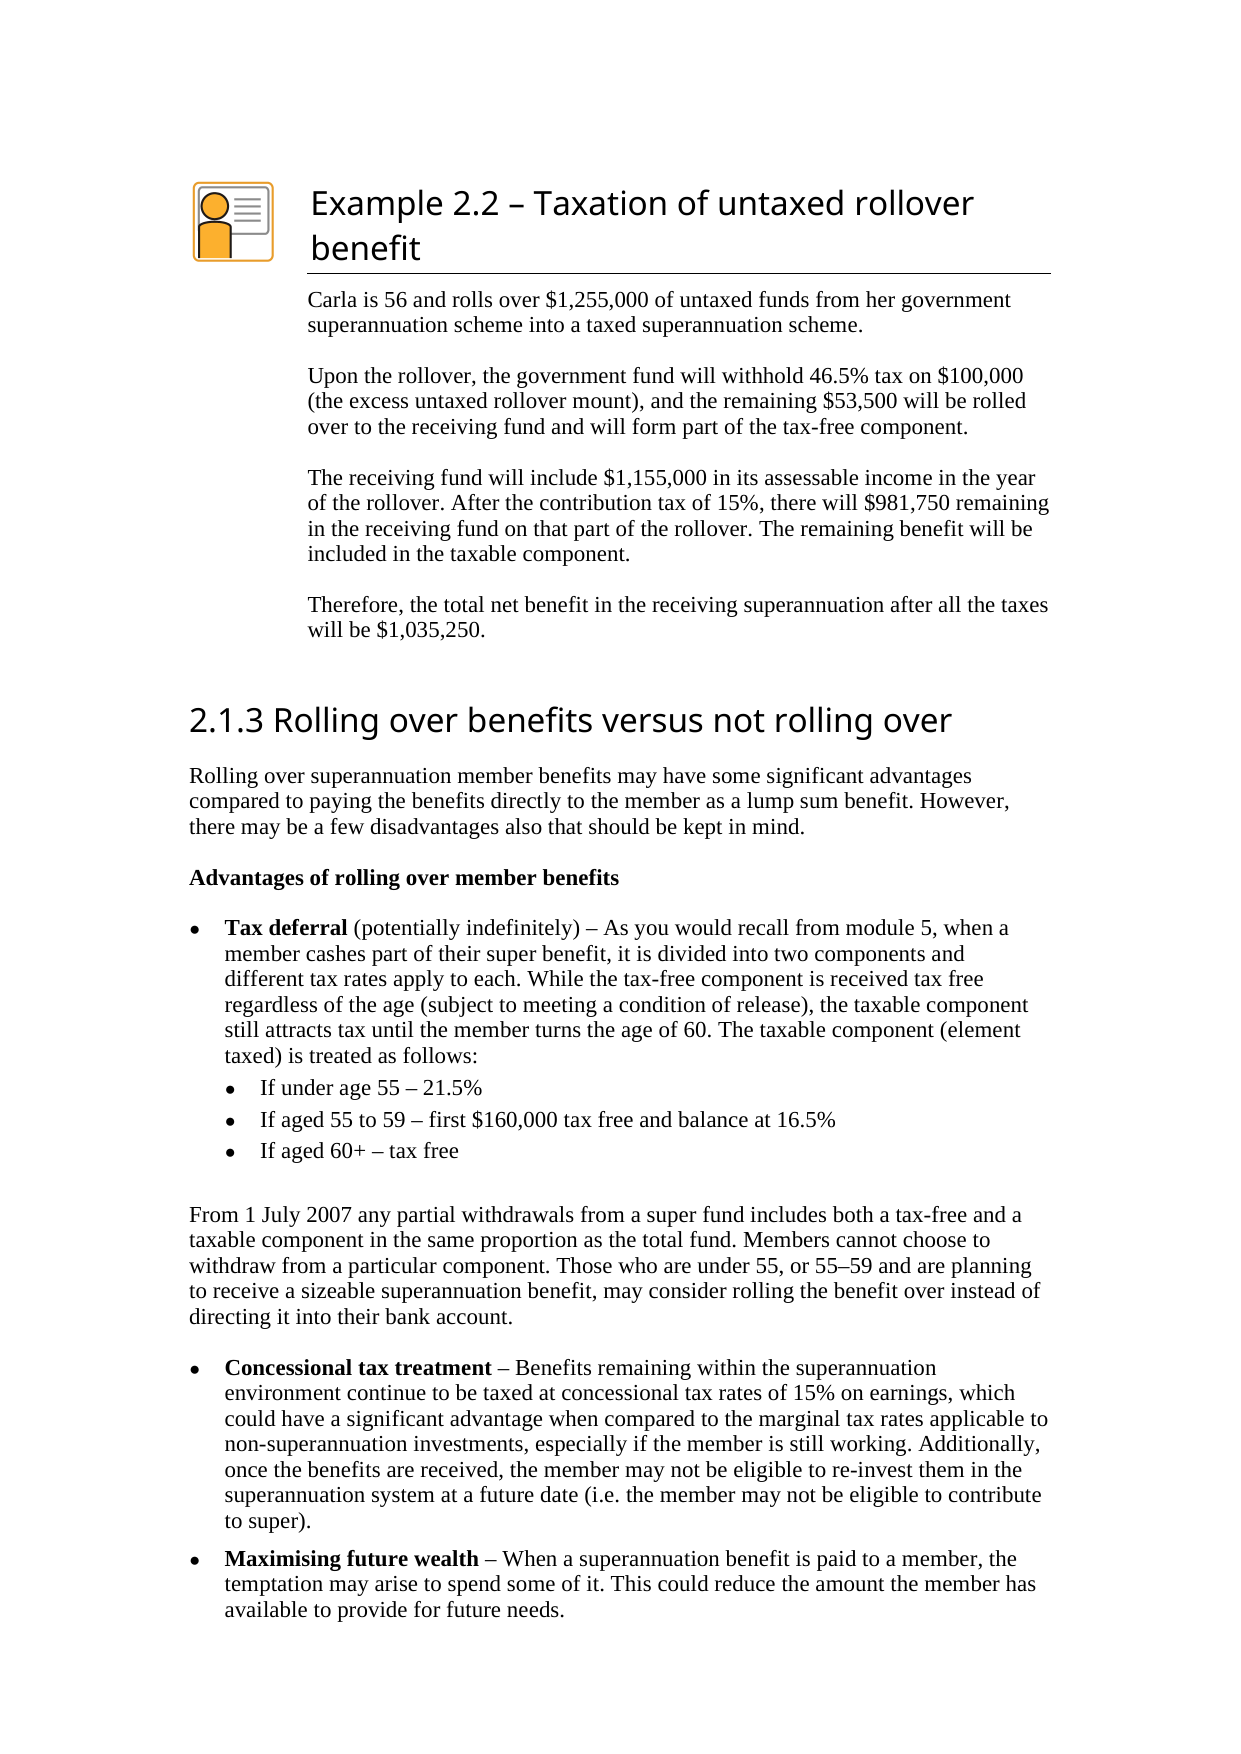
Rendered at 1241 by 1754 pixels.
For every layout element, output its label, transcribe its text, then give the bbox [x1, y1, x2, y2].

table_header Carla is 56 and rolls over $1,255,000 of untaxed funds from her government superannuation scheme into a taxed superannuation scheme. Upon the rollover, the government fund will withhold 46.5% tax on $100,000 (the excess untaxed rollover mount), and the remaining $53,500 will be rolled over to the receiving fund and will form part of the tax-free component. The receiving fund will include $1,155,000 in its assessable income in the year of the rollover. After the contribution tax of 15%, there will $981,750 remaining in the receiving fund on that part of the rollover. The remaining benefit will be included in the taxable component. Therefore, the total net benefit in the receiving superannuation after all the taxes will be $1,035,250. [307, 274, 1051, 643]
list Maximising future wealth – When a superannuation benefit is paid to a member, the temptation may arise to spend some of it. This could reduce the amount the member has available to provide for future needs. [189, 1546, 1051, 1622]
text Advantages of rolling over member benefits [189, 864, 1051, 890]
text From 1 July 2007 any partial withdrawals from a super fund includes both a tax-free and a taxable component in the same proportion as the total fund. Members cannot choose to withdraw from a particular component. Those who are under 55, or 55–59 and are planning to receive a sizeable superannuation benefit, may consider rolling the benefit over instead of directing it into their bank account. [189, 1202, 1051, 1329]
list Tax deferral (potentially indefinitely) – As you would recall from module 5, when a member cashes part of their super benefit, it is divided into two components and different tax rates apply to each. While the tax-free component is received tax free regardless of the age (subject to meeting a condition of release), the taxable component still attracts tax until the member turns the age of 60. The taxable component (element taxed) is treated as follows: [189, 915, 1051, 1068]
list If aged 55 to 59 – first $160,000 tax free and balance at 16.5% [224, 1106, 1051, 1132]
table_header Example 2.2 – Taxation of untaxed rollover benefit [307, 177, 1051, 273]
list If aged 60+ – tax free [224, 1138, 1051, 1189]
list If under age 55 – 21.5% [224, 1074, 1051, 1100]
subtitle Rolling over benefits versus not rolling over [189, 697, 1051, 742]
table_header [189, 177, 307, 643]
list Concessional tax treatment – Benefits remaining within the superannuation environment continue to be taxed at concessional tax rates of 15% on earnings, which could have a significant advantage when compared to the marginal tax rates applicable to non-superannuation investments, especially if the member is still working. Additionally, once the benefits are received, the member may not be eligible to re-invest them in the superannuation system at a future date (i.e. the member may not be eligible to contribute to super). [189, 1354, 1051, 1533]
picture [188, 177, 278, 266]
text Rolling over superannuation member benefits may have some significant advantages compared to paying the benefits directly to the member as a lump sum benefit. However, there may be a few disadvantages also that should be kept in mind. [189, 763, 1051, 839]
